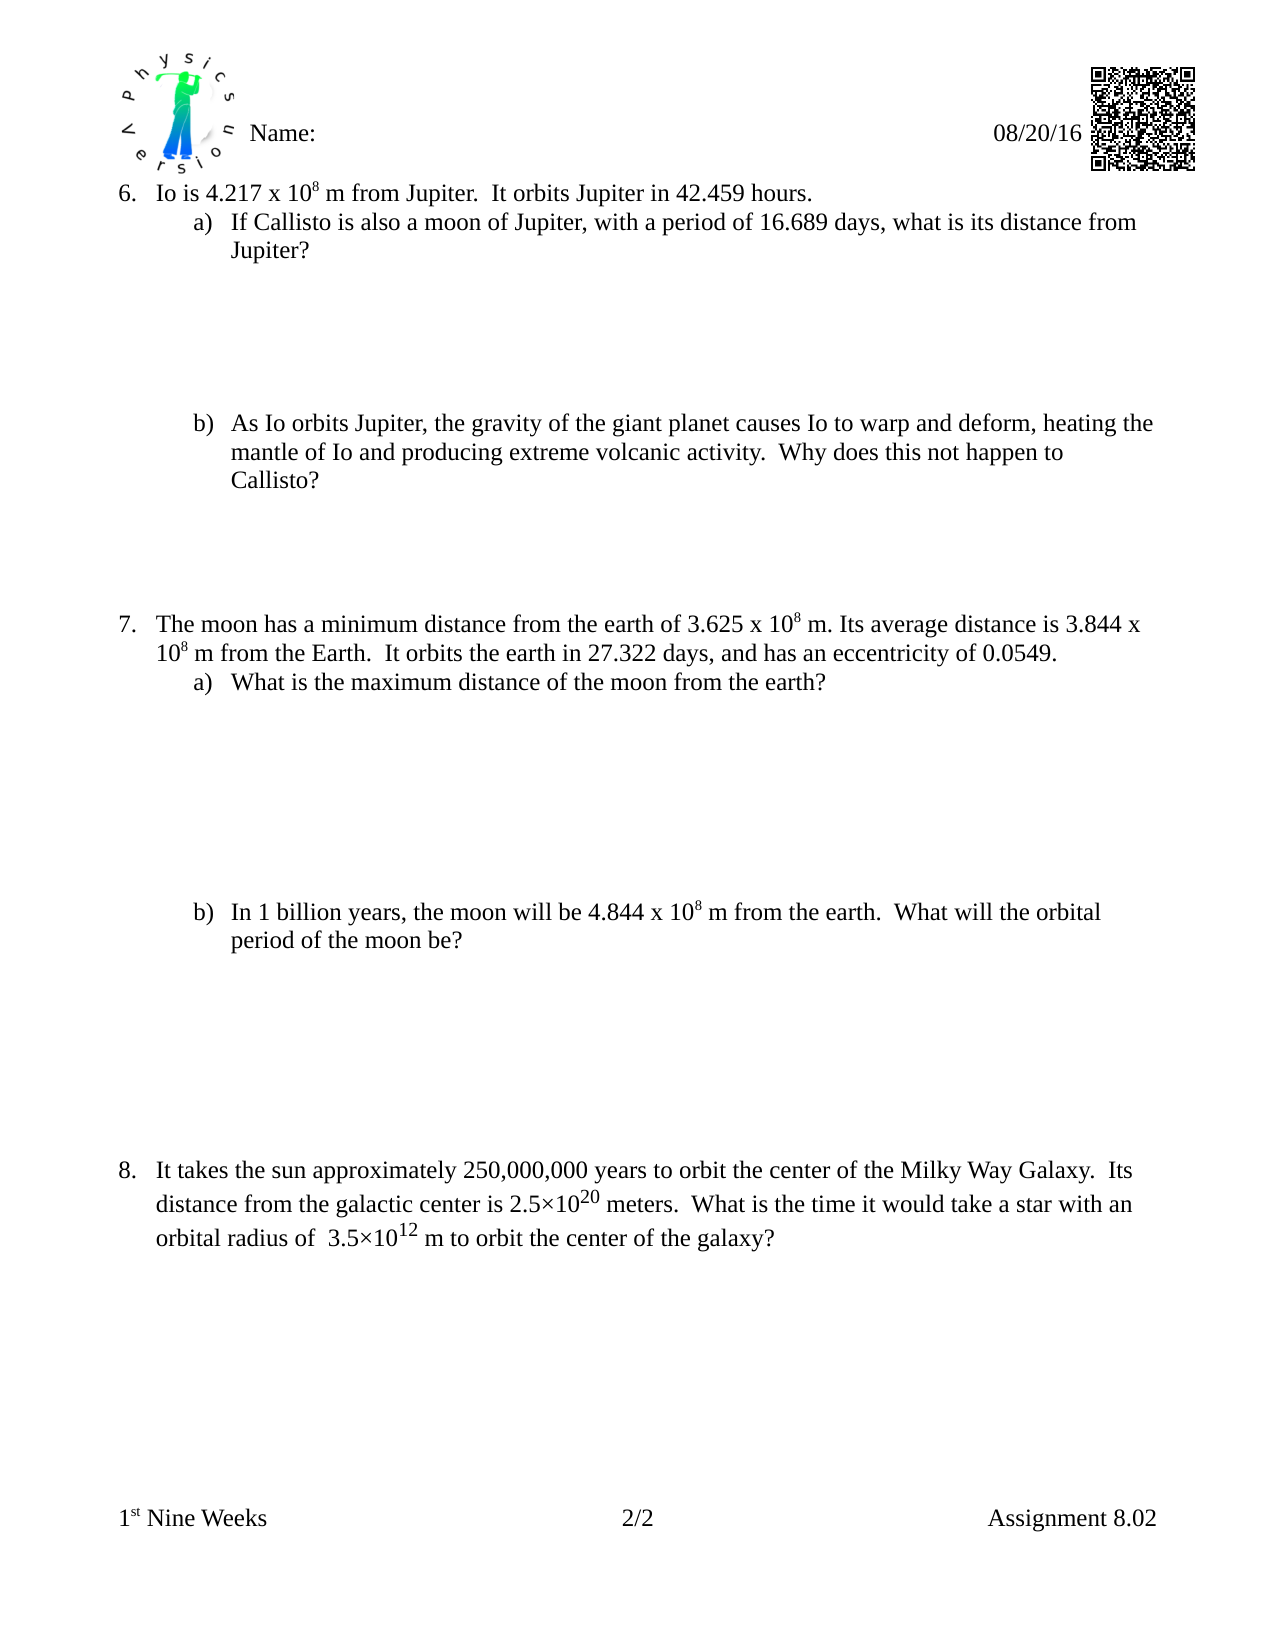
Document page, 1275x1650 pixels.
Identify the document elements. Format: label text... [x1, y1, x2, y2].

list The moon has a minimum distance from the earth of 3.625 x 108 m. Its average distance is 3.844 x 108 m from the Earth. It orbits the earth in 27.322 days, and has an eccentricity of 0.0549. [118, 609, 1157, 667]
list It takes the sun approximately 250,000,000 years to orbit the center of the Milky Way Galaxy. Its distance from the galactic center is 2.5×1020 meters. What is the time it would take a star with an orbital radius of 3.5×1012 m to orbit the center of the galaxy? [118, 1156, 1157, 1251]
list What is the maximum distance of the moon from the earth? [193, 667, 1157, 696]
list Io is 4.217 x 108 m from Jupiter. It orbits Jupiter in 42.459 hours. [118, 176, 1157, 207]
picture [121, 53, 235, 174]
list As Io orbits Jupiter, the gravity of the giant planet causes Io to warp and deform, heating the mantle of Io and producing extreme volcanic activity. Why does this not happen to Callisto? [193, 408, 1157, 494]
list If Callisto is also a moon of Jupiter, with a period of 16.689 days, what is its distance from Jupiter? [193, 207, 1157, 264]
picture [1082, 58, 1203, 179]
list In 1 billion years, the moon will be 4.844 x 108 m from the earth. What will the orbital period of the moon be? [193, 897, 1157, 954]
